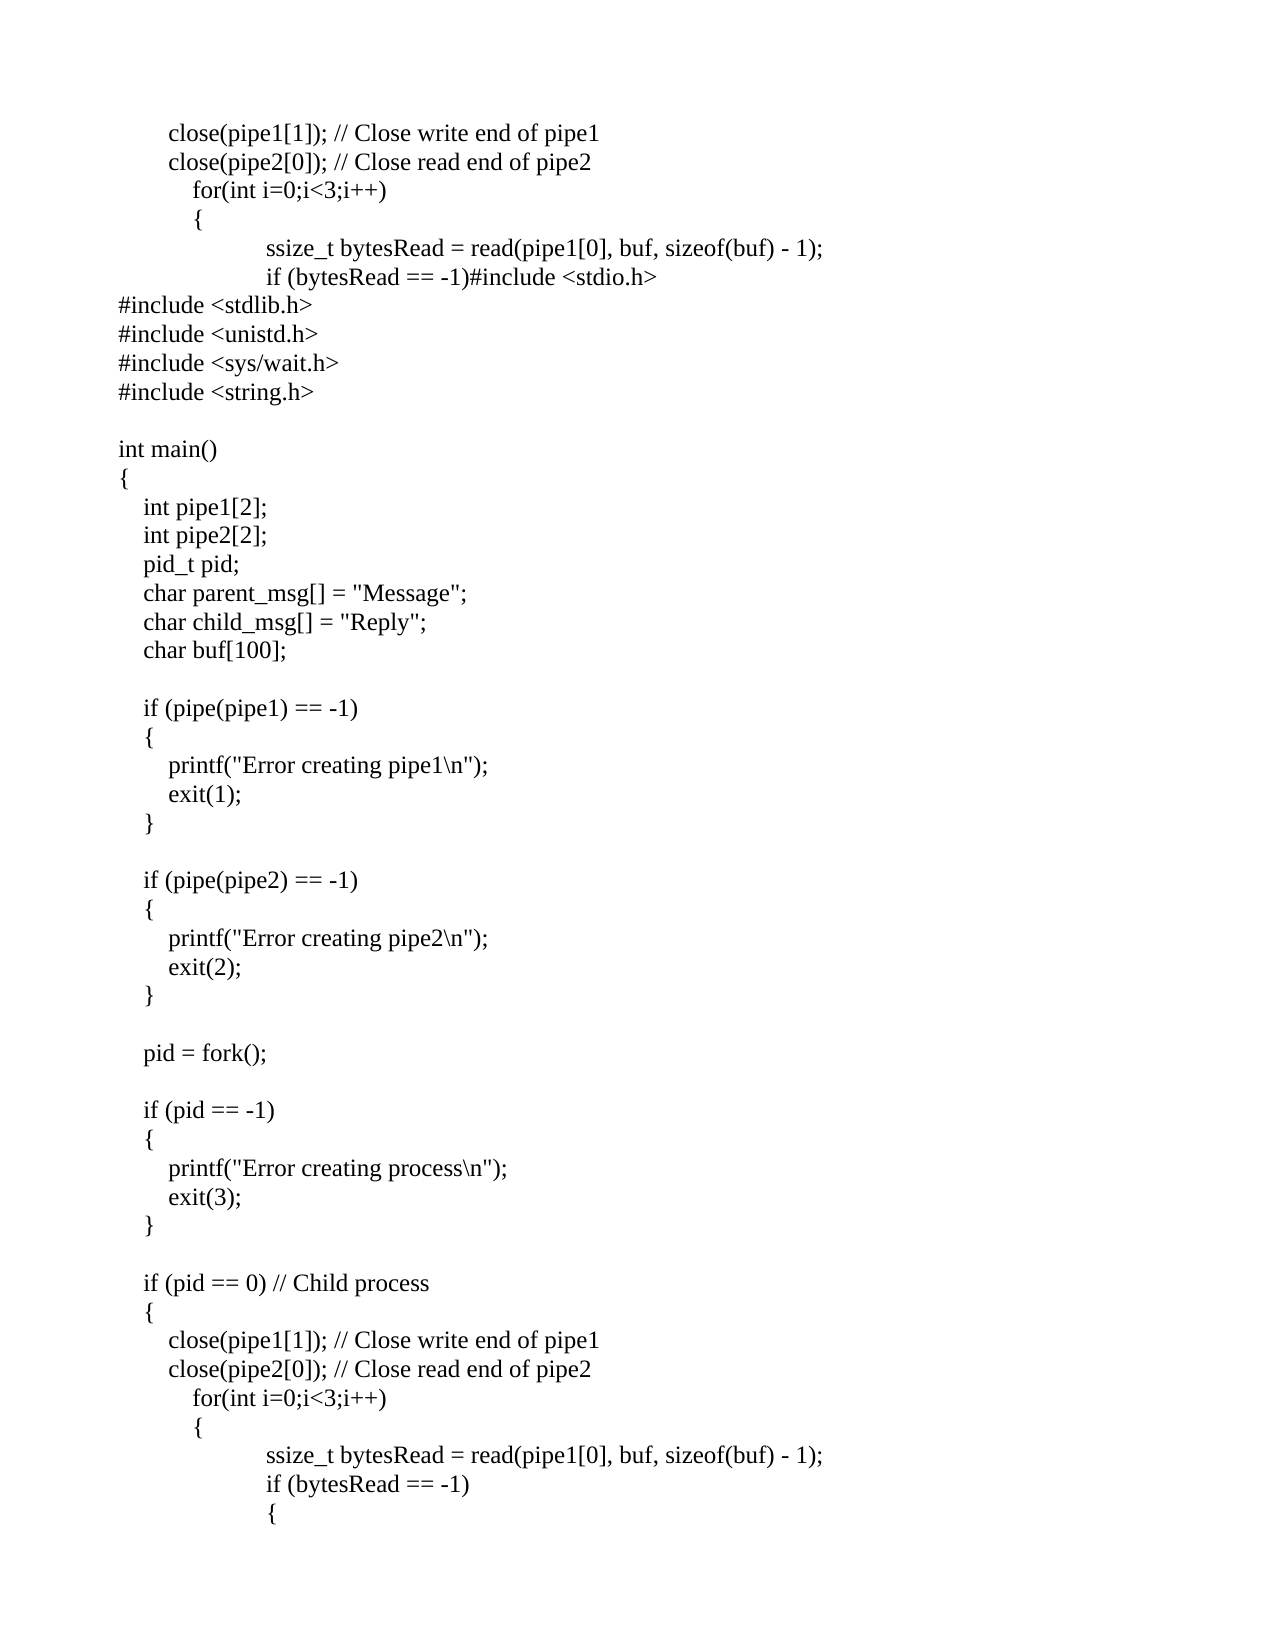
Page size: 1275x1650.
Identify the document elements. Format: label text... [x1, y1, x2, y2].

text exit(1); [118, 779, 1157, 808]
text { [118, 894, 1157, 923]
text close(pipe1[1]); // Close write end of pipe1 [118, 118, 1157, 147]
text if (pid == -1) [118, 1096, 1157, 1124]
text if (bytesRead == -1)#include <stdio.h> [118, 262, 1157, 291]
text #include <stdlib.h> [118, 291, 1157, 319]
text pid_t pid; [118, 549, 1157, 578]
text printf("Error creating pipe2\n"); [118, 923, 1157, 952]
text if (pipe(pipe1) == -1) [118, 693, 1157, 722]
text ssize_t bytesRead = read(pipe1[0], buf, sizeof(buf) - 1); [118, 1441, 1157, 1469]
text for(int i=0;i<3;i++) [118, 176, 1157, 204]
text if (pid == 0) // Child process [118, 1268, 1157, 1297]
text { [118, 1498, 1157, 1527]
text int main() [118, 434, 1157, 463]
text close(pipe2[0]); // Close read end of pipe2 [118, 147, 1157, 176]
text ssize_t bytesRead = read(pipe1[0], buf, sizeof(buf) - 1); [118, 233, 1157, 262]
text } [118, 1211, 1157, 1239]
text pid = fork(); [118, 1038, 1157, 1067]
text exit(2); [118, 952, 1157, 981]
text int pipe2[2]; [118, 521, 1157, 549]
text exit(3); [118, 1182, 1157, 1211]
text { [118, 463, 1157, 492]
text printf("Error creating pipe1\n"); [118, 751, 1157, 779]
text for(int i=0;i<3;i++) [118, 1383, 1157, 1412]
text int pipe1[2]; [118, 492, 1157, 521]
text if (pipe(pipe2) == -1) [118, 866, 1157, 894]
text char parent_msg[] = "Message"; [118, 578, 1157, 607]
text if (bytesRead == -1) [118, 1469, 1157, 1498]
text { [118, 1412, 1157, 1441]
text #include <sys/wait.h> [118, 348, 1157, 377]
text { [118, 1297, 1157, 1326]
text printf("Error creating process\n"); [118, 1153, 1157, 1182]
text close(pipe2[0]); // Close read end of pipe2 [118, 1354, 1157, 1383]
text #include <string.h> [118, 377, 1157, 406]
text { [118, 204, 1157, 233]
text { [118, 1124, 1157, 1153]
text } [118, 808, 1157, 837]
text { [118, 722, 1157, 751]
text close(pipe1[1]); // Close write end of pipe1 [118, 1326, 1157, 1354]
text #include <unistd.h> [118, 319, 1157, 348]
text } [118, 981, 1157, 1009]
text char child_msg[] = "Reply"; [118, 607, 1157, 636]
text char buf[100]; [118, 636, 1157, 664]
